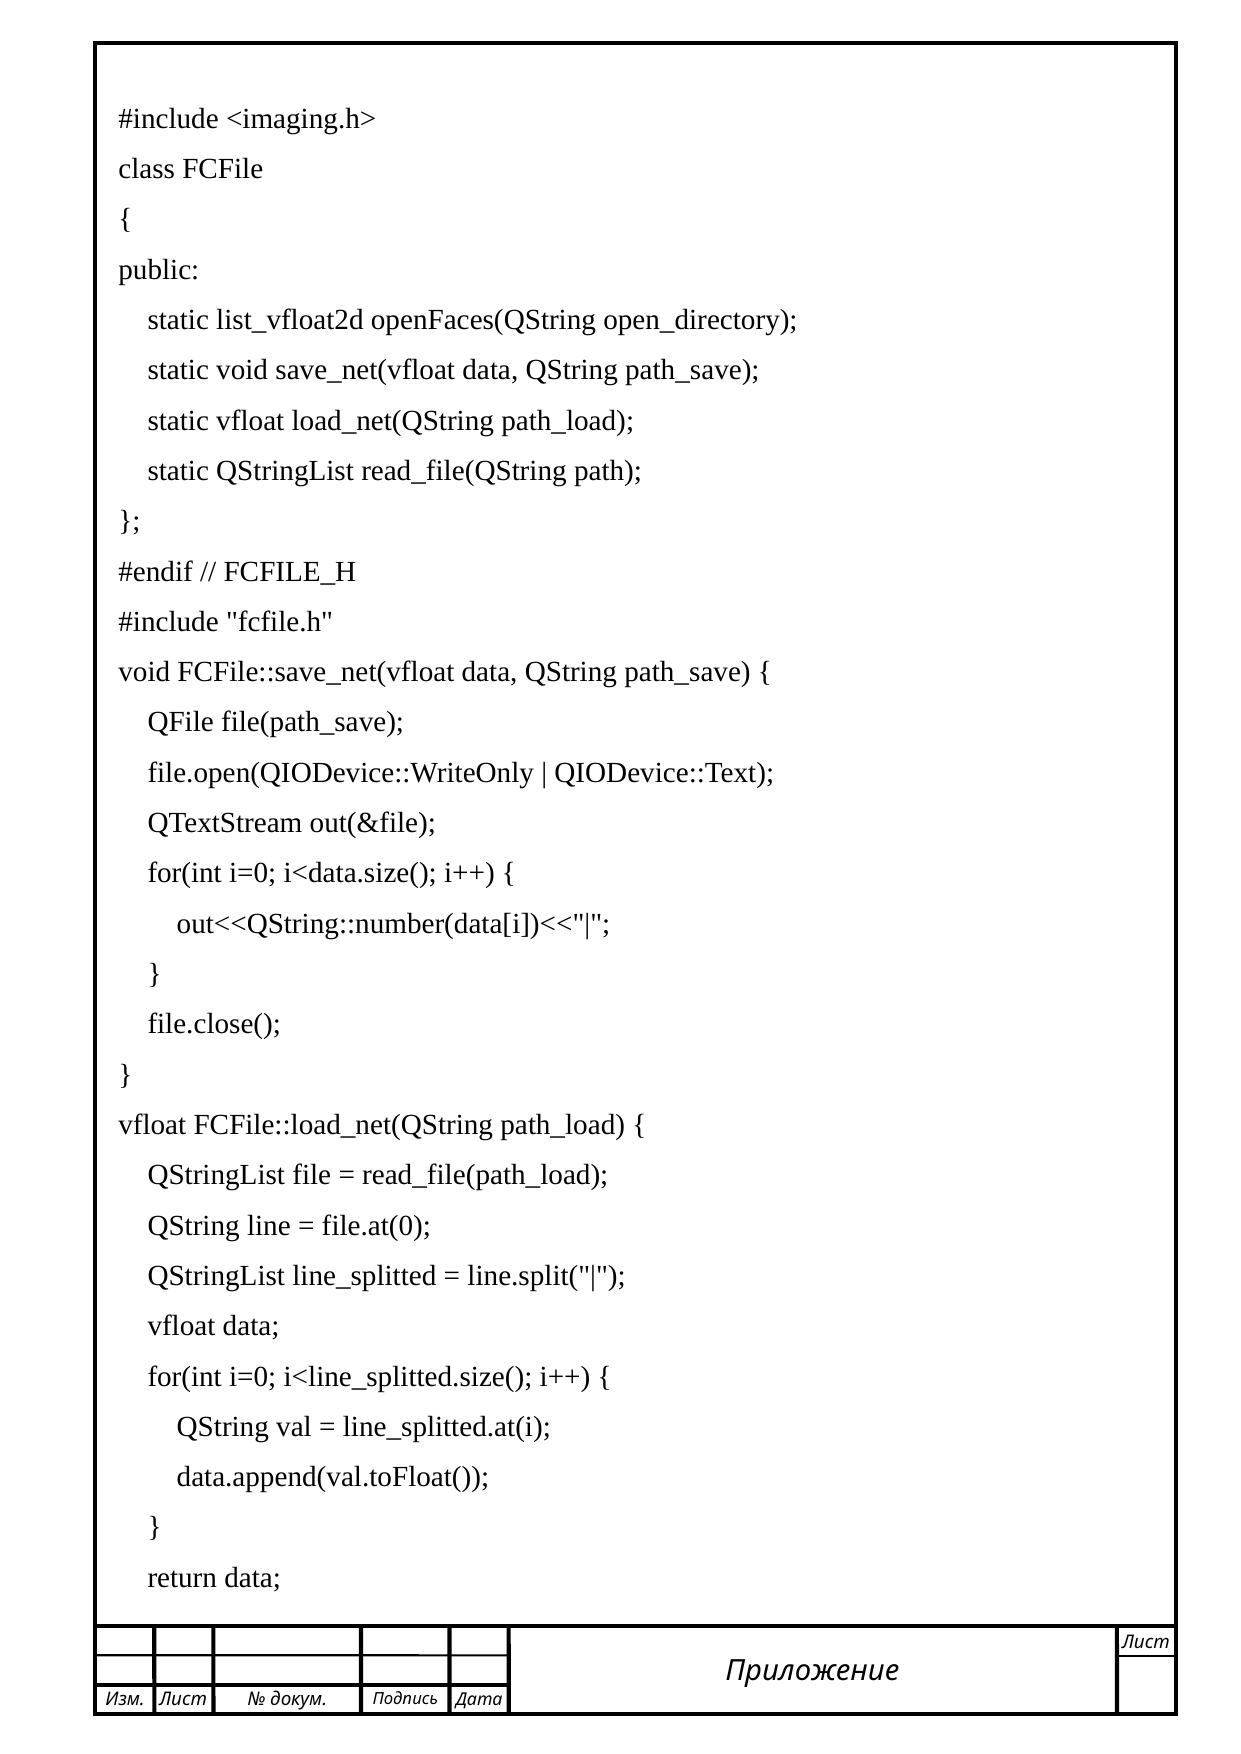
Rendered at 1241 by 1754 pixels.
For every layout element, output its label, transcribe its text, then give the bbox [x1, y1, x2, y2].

text } [118, 1057, 1122, 1090]
text static QStringList read_file(QString path); [118, 453, 1122, 487]
text QStringList file = read_file(path_load); [118, 1157, 1122, 1191]
text return data; [118, 1560, 1122, 1593]
text static vfloat load_net(QString path_load); [118, 403, 1122, 436]
text public: [118, 252, 1122, 285]
text QString line = file.at(0); [118, 1208, 1122, 1241]
text vfloat data; [118, 1308, 1122, 1342]
text #include "fcfile.h" [118, 604, 1122, 637]
text vfloat FCFile::load_net(QString path_load) { [118, 1107, 1122, 1141]
text QStringList line_splitted = line.split("|"); [118, 1258, 1122, 1292]
text data.append(val.toFloat()); [118, 1459, 1122, 1493]
text out<<QString::number(data[i])<<"|"; [118, 906, 1122, 939]
text QString val = line_splitted.at(i); [118, 1409, 1122, 1442]
text QFile file(path_save); [118, 704, 1122, 738]
text for(int i=0; i<data.size(); i++) { [118, 856, 1122, 889]
text file.close(); [118, 1006, 1122, 1040]
text #include <imaging.h> [118, 101, 1122, 134]
text QTextStream out(&file); [118, 805, 1122, 839]
text static void save_net(vfloat data, QString path_save); [118, 352, 1122, 386]
text static list_vfloat2d openFaces(QString open_directory); [118, 302, 1122, 336]
text }; [118, 503, 1122, 537]
text class FCFile [118, 151, 1122, 185]
text } [118, 1509, 1122, 1543]
text #endif // FCFILE_H [118, 554, 1122, 587]
text for(int i=0; i<line_splitted.size(); i++) { [118, 1359, 1122, 1392]
text { [118, 201, 1122, 235]
text file.open(QIODevice::WriteOnly | QIODevice::Text); [118, 755, 1122, 788]
text } [118, 956, 1122, 990]
text void FCFile::save_net(vfloat data, QString path_save) { [118, 654, 1122, 688]
